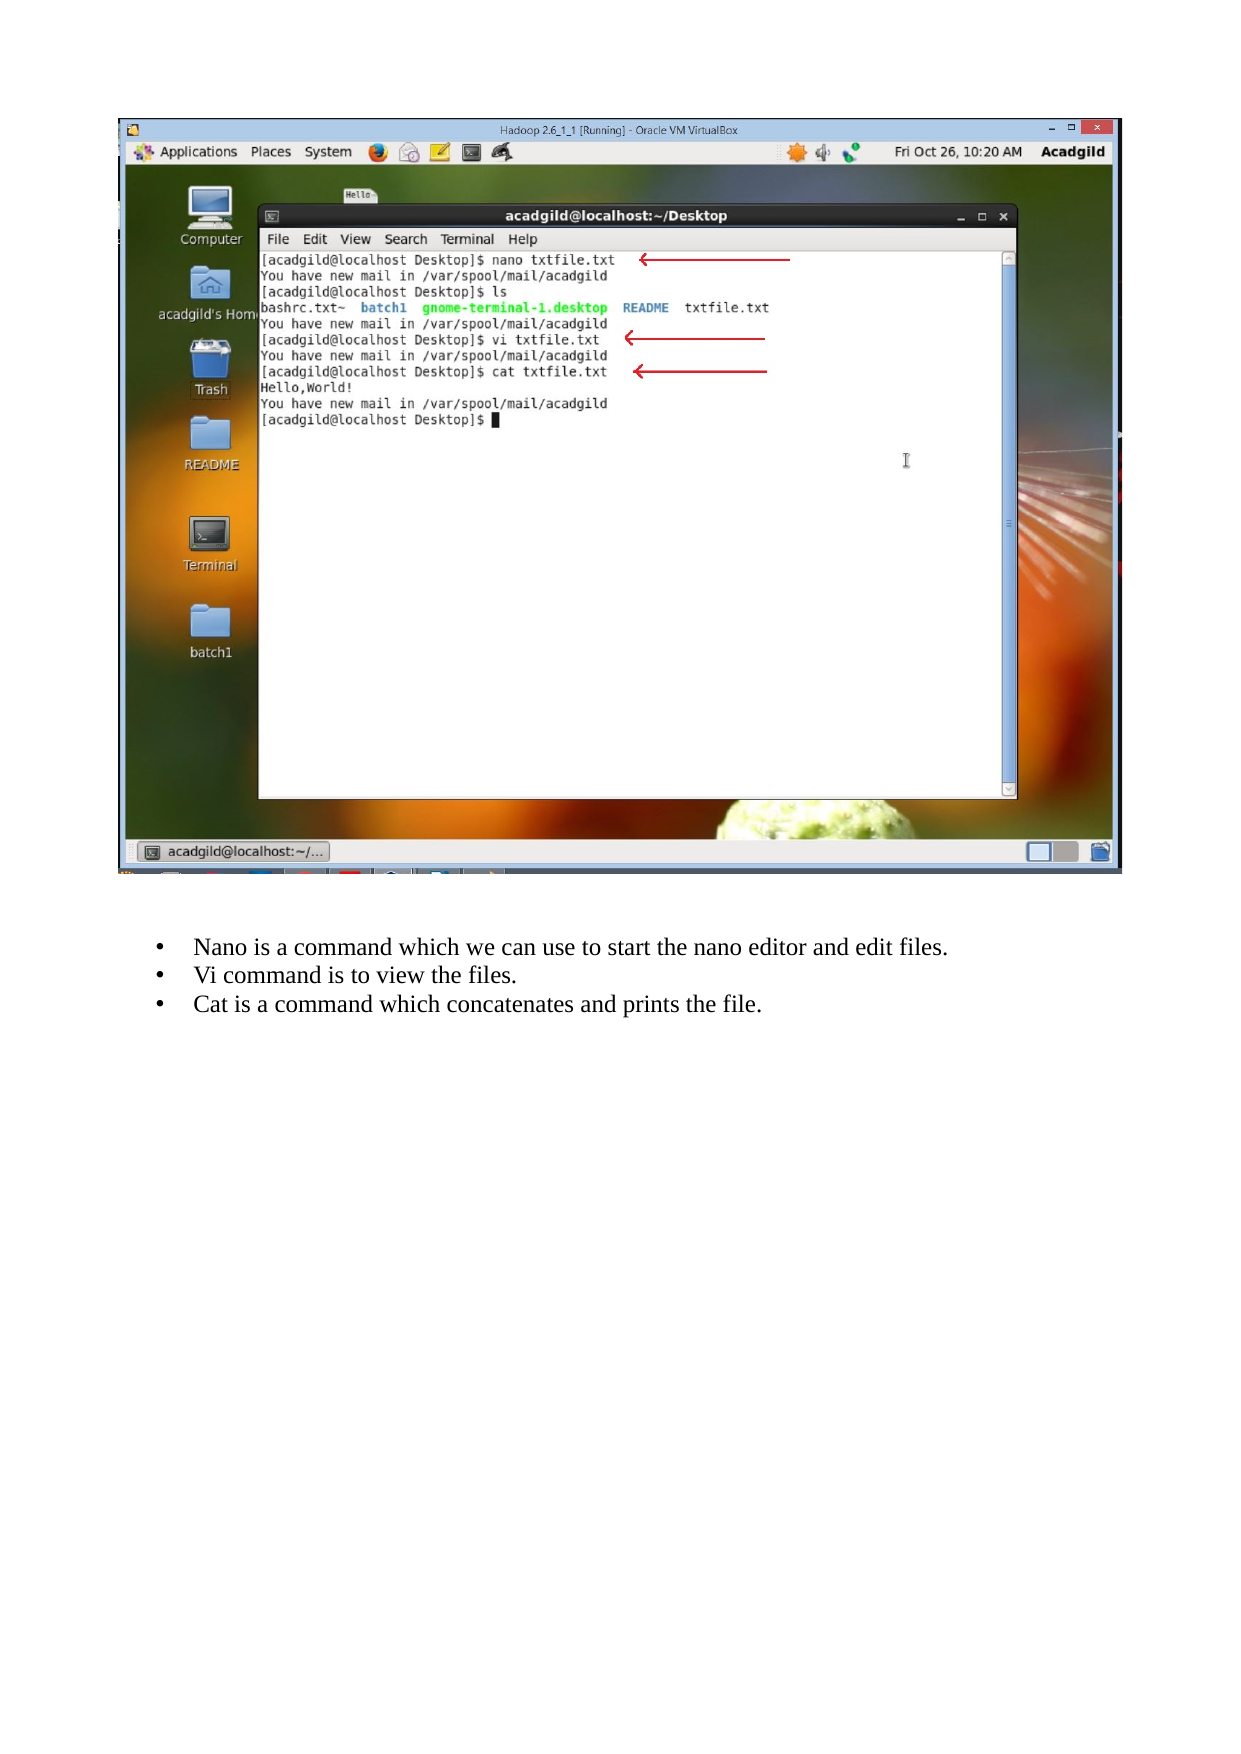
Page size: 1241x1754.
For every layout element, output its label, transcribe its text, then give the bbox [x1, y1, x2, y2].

list Vi command is to view the files. [156, 960, 1122, 989]
picture [118, 118, 1123, 874]
list Cat is a command which concatenates and prints the file. [156, 989, 1122, 1018]
list Nano is a command which we can use to start the nano editor and edit files. [156, 932, 1122, 960]
